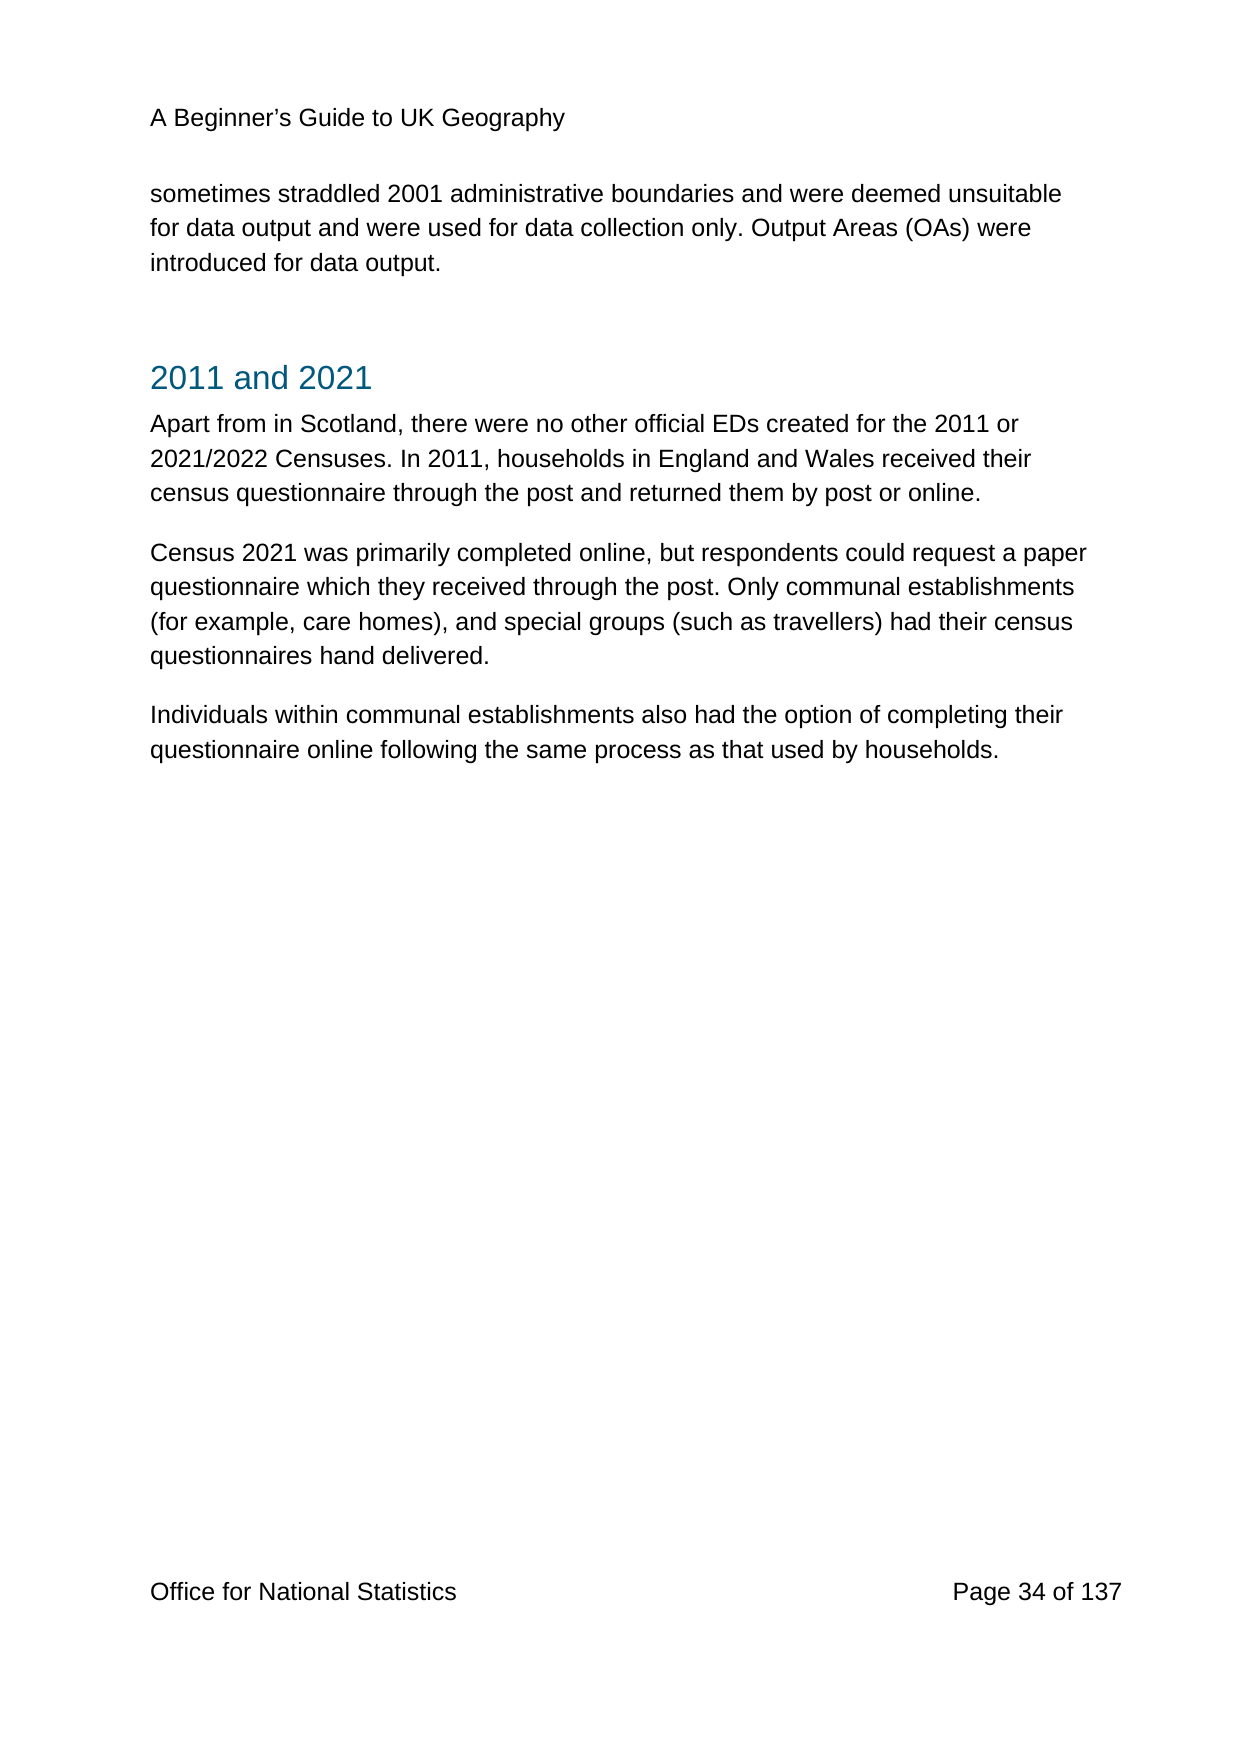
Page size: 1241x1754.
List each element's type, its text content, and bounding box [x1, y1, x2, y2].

text Individuals within communal establishments also had the option of completing their questionnaire online following the same process as that used by households. [150, 700, 1095, 764]
subtitle 2011 and 2021 [150, 358, 1122, 397]
text sometimes straddled 2001 administrative boundaries and were deemed unsuitable for data output and were used for data collection only. Output Areas (OAs) were introduced for data output. [150, 178, 1095, 276]
text Census 2021 was primarily completed online, but respondents could request a paper questionnaire which they received through the post. Only communal establishments (for example, care homes), and special groups (such as travellers) had their census questionnaires hand delivered. [150, 537, 1095, 670]
text Apart from in Scotland, there were no other official EDs created for the 2011 or 2021/2022 Censuses. In 2011, households in England and Wales received their census questionnaire through the post and returned them by post or online. [150, 409, 1095, 507]
